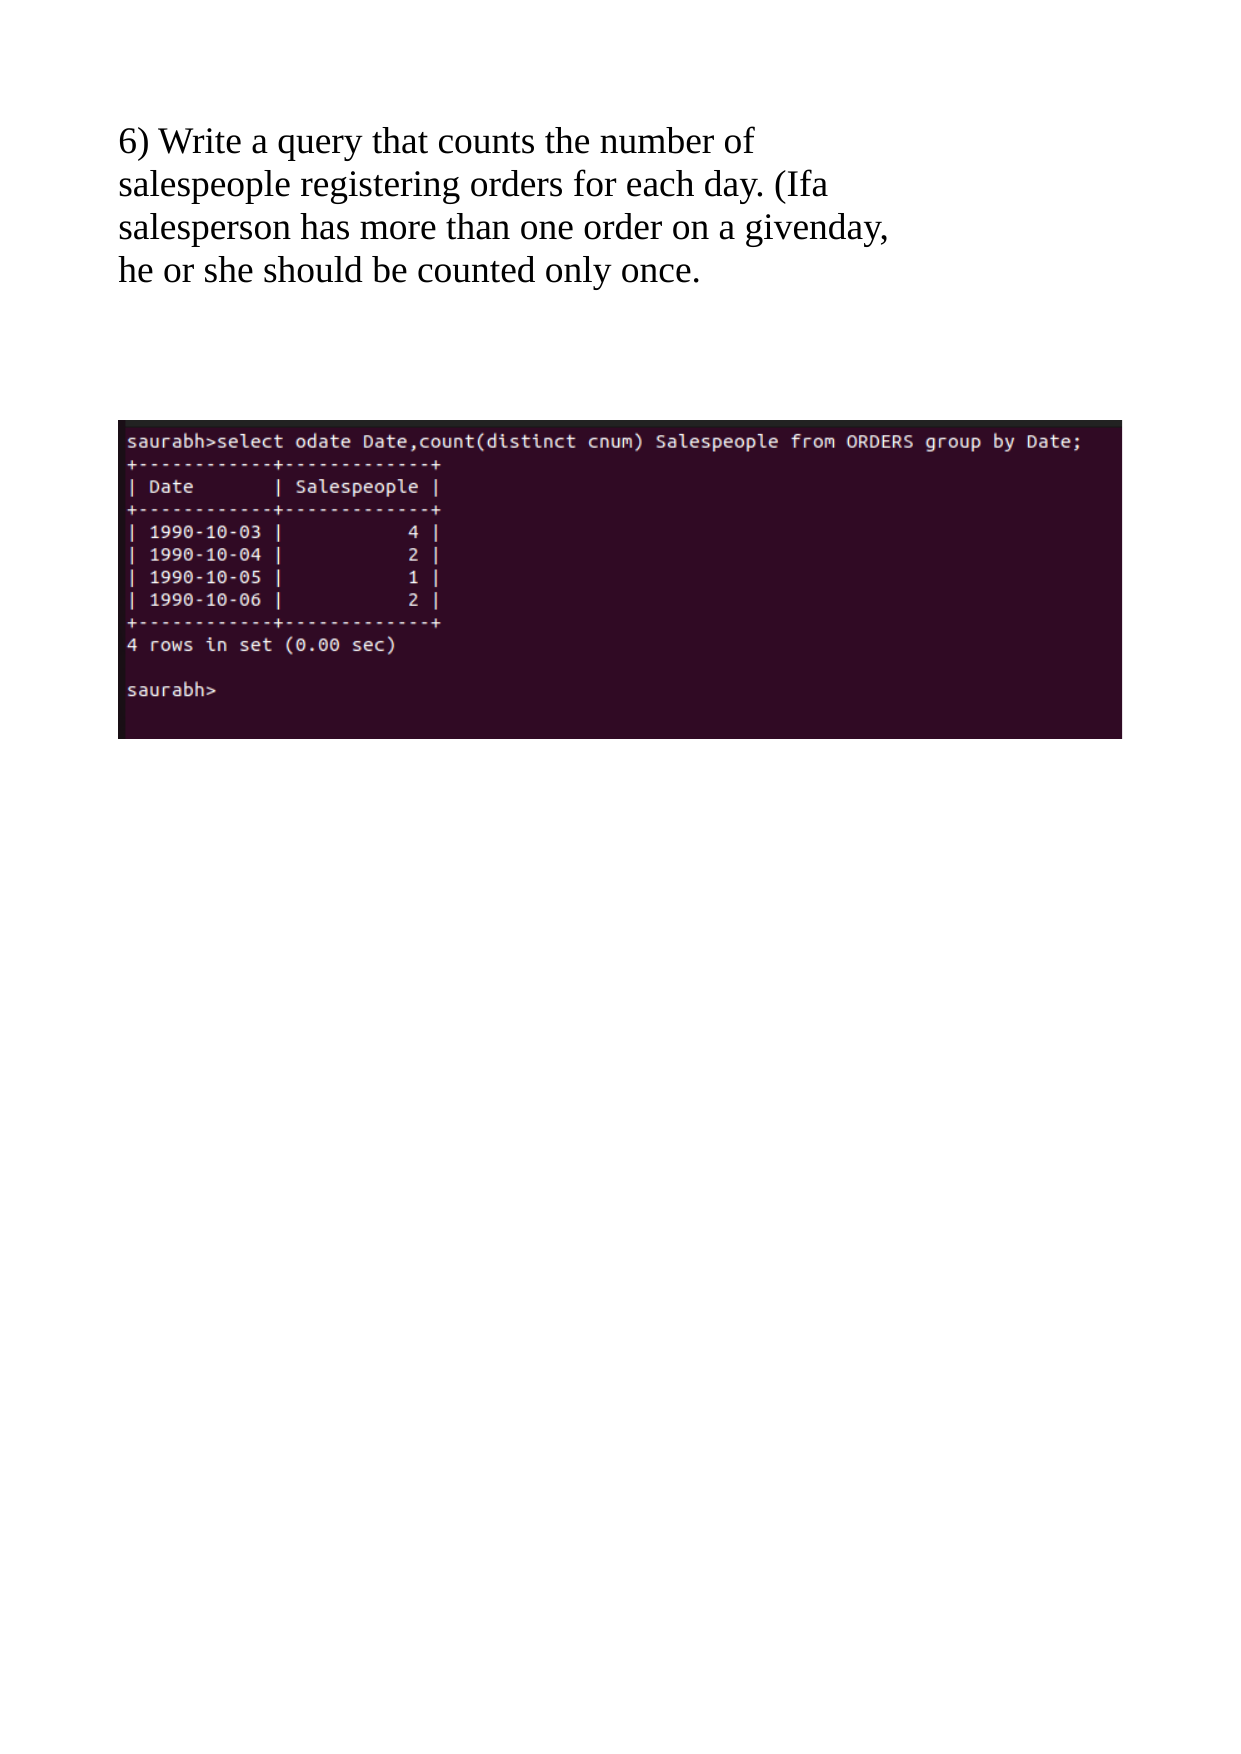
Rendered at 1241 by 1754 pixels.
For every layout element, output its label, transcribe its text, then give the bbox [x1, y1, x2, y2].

text salespeople registering orders for each day. (Ifa [118, 161, 1122, 204]
picture [118, 420, 1123, 739]
text 6) Write a query that counts the number of [118, 118, 1122, 161]
text salesperson has more than one order on a givenday, [118, 204, 1122, 247]
text he or she should be counted only once. [118, 247, 1122, 291]
